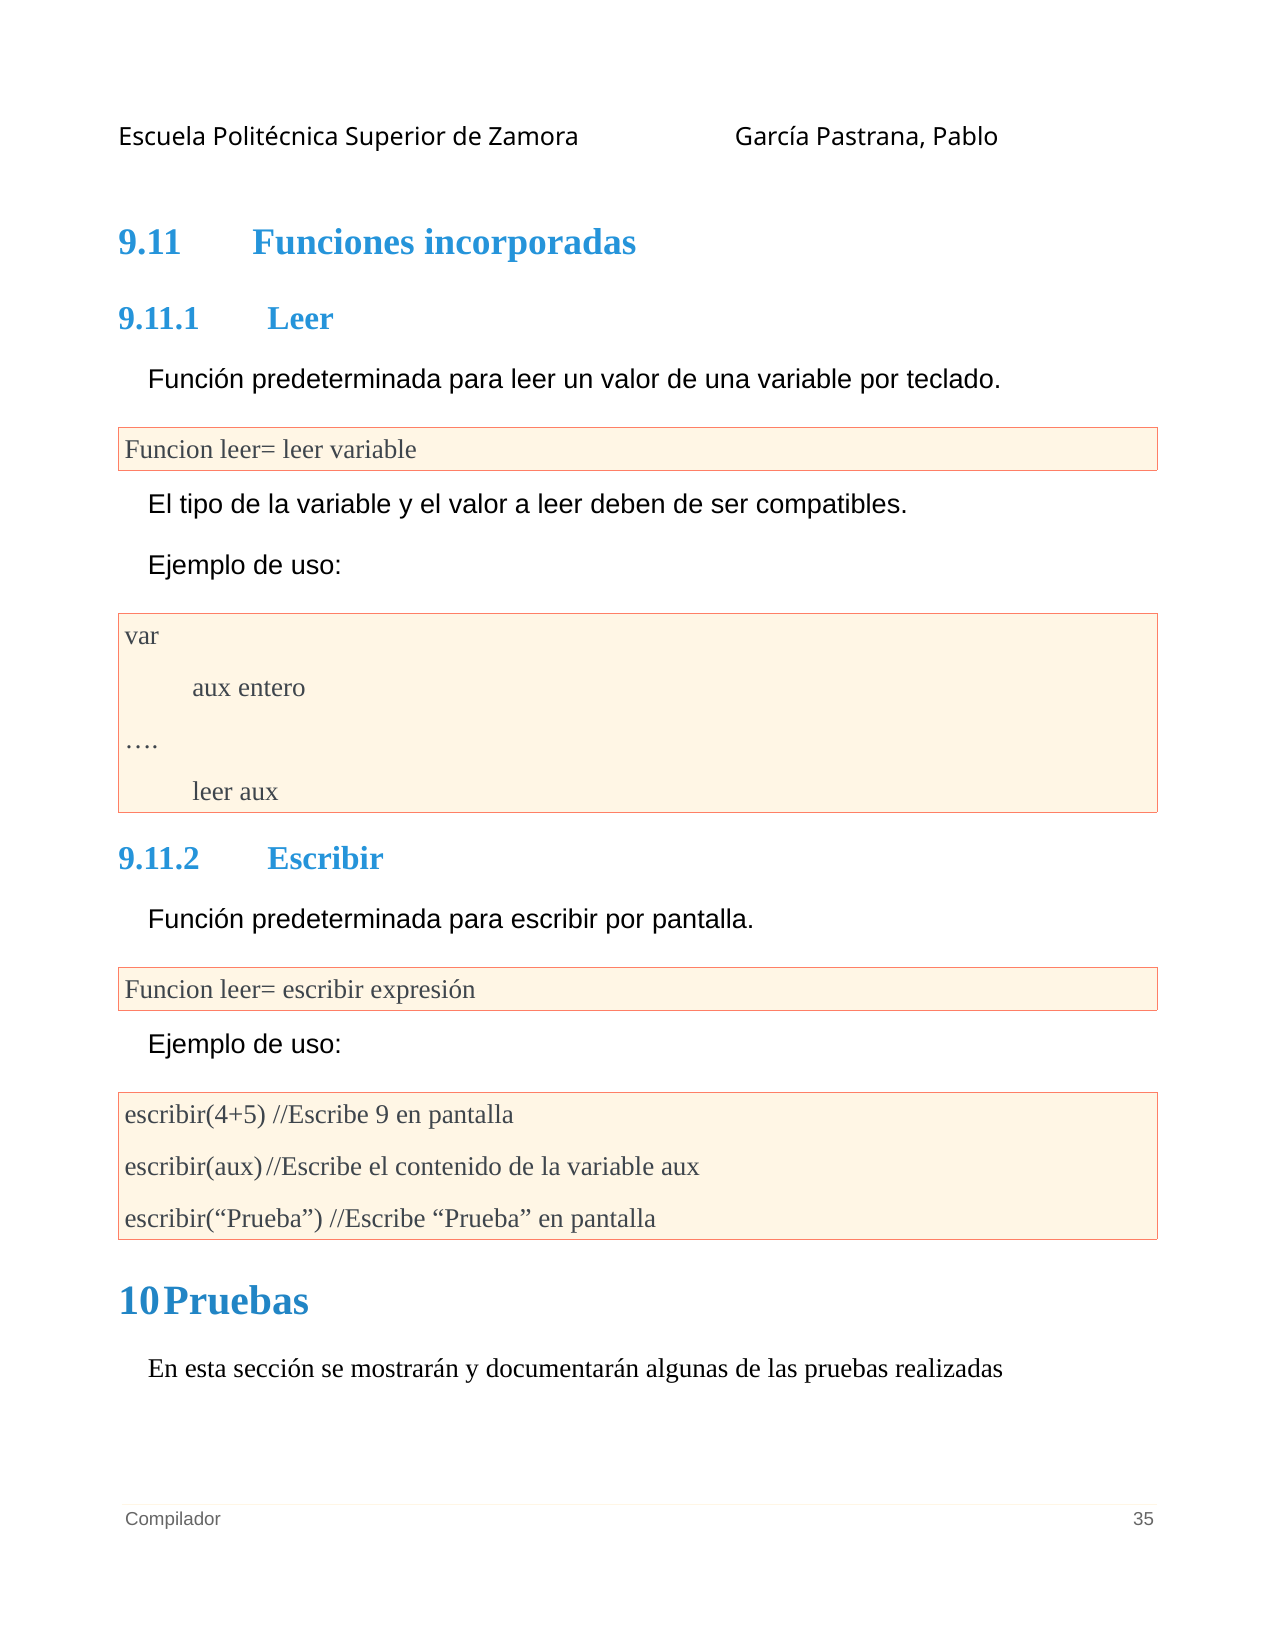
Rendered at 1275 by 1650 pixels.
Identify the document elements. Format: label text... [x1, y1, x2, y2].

text aux entero [119, 665, 1157, 702]
subtitle Leer [118, 298, 1157, 337]
text Ejemplo de uso: [118, 549, 1157, 580]
text En esta sección se mostrarán y documentarán algunas de las pruebas realizadas [118, 1352, 1157, 1383]
text …. [119, 717, 1157, 754]
text escribir(aux) //Escribe el contenido de la variable aux [119, 1144, 1157, 1181]
text Ejemplo de uso: [118, 1028, 1157, 1059]
text Función predeterminada para escribir por pantalla. [118, 903, 1157, 934]
text Funcion leer= leer variable [119, 428, 1157, 470]
text var [119, 614, 1157, 651]
subtitle Pruebas [118, 1276, 1157, 1324]
subtitle Escribir [118, 838, 1157, 877]
text escribir(4+5) //Escribe 9 en pantalla [119, 1093, 1157, 1129]
subtitle Funciones incorporadas [118, 220, 1157, 263]
text escribir(“Prueba”) //Escribe “Prueba” en pantalla [119, 1196, 1157, 1239]
text El tipo de la variable y el valor a leer deben de ser compatibles. [118, 488, 1157, 519]
text Función predeterminada para leer un valor de una variable por teclado. [118, 363, 1157, 394]
text leer aux [119, 768, 1157, 812]
text Funcion leer= escribir expresión [119, 968, 1157, 1010]
